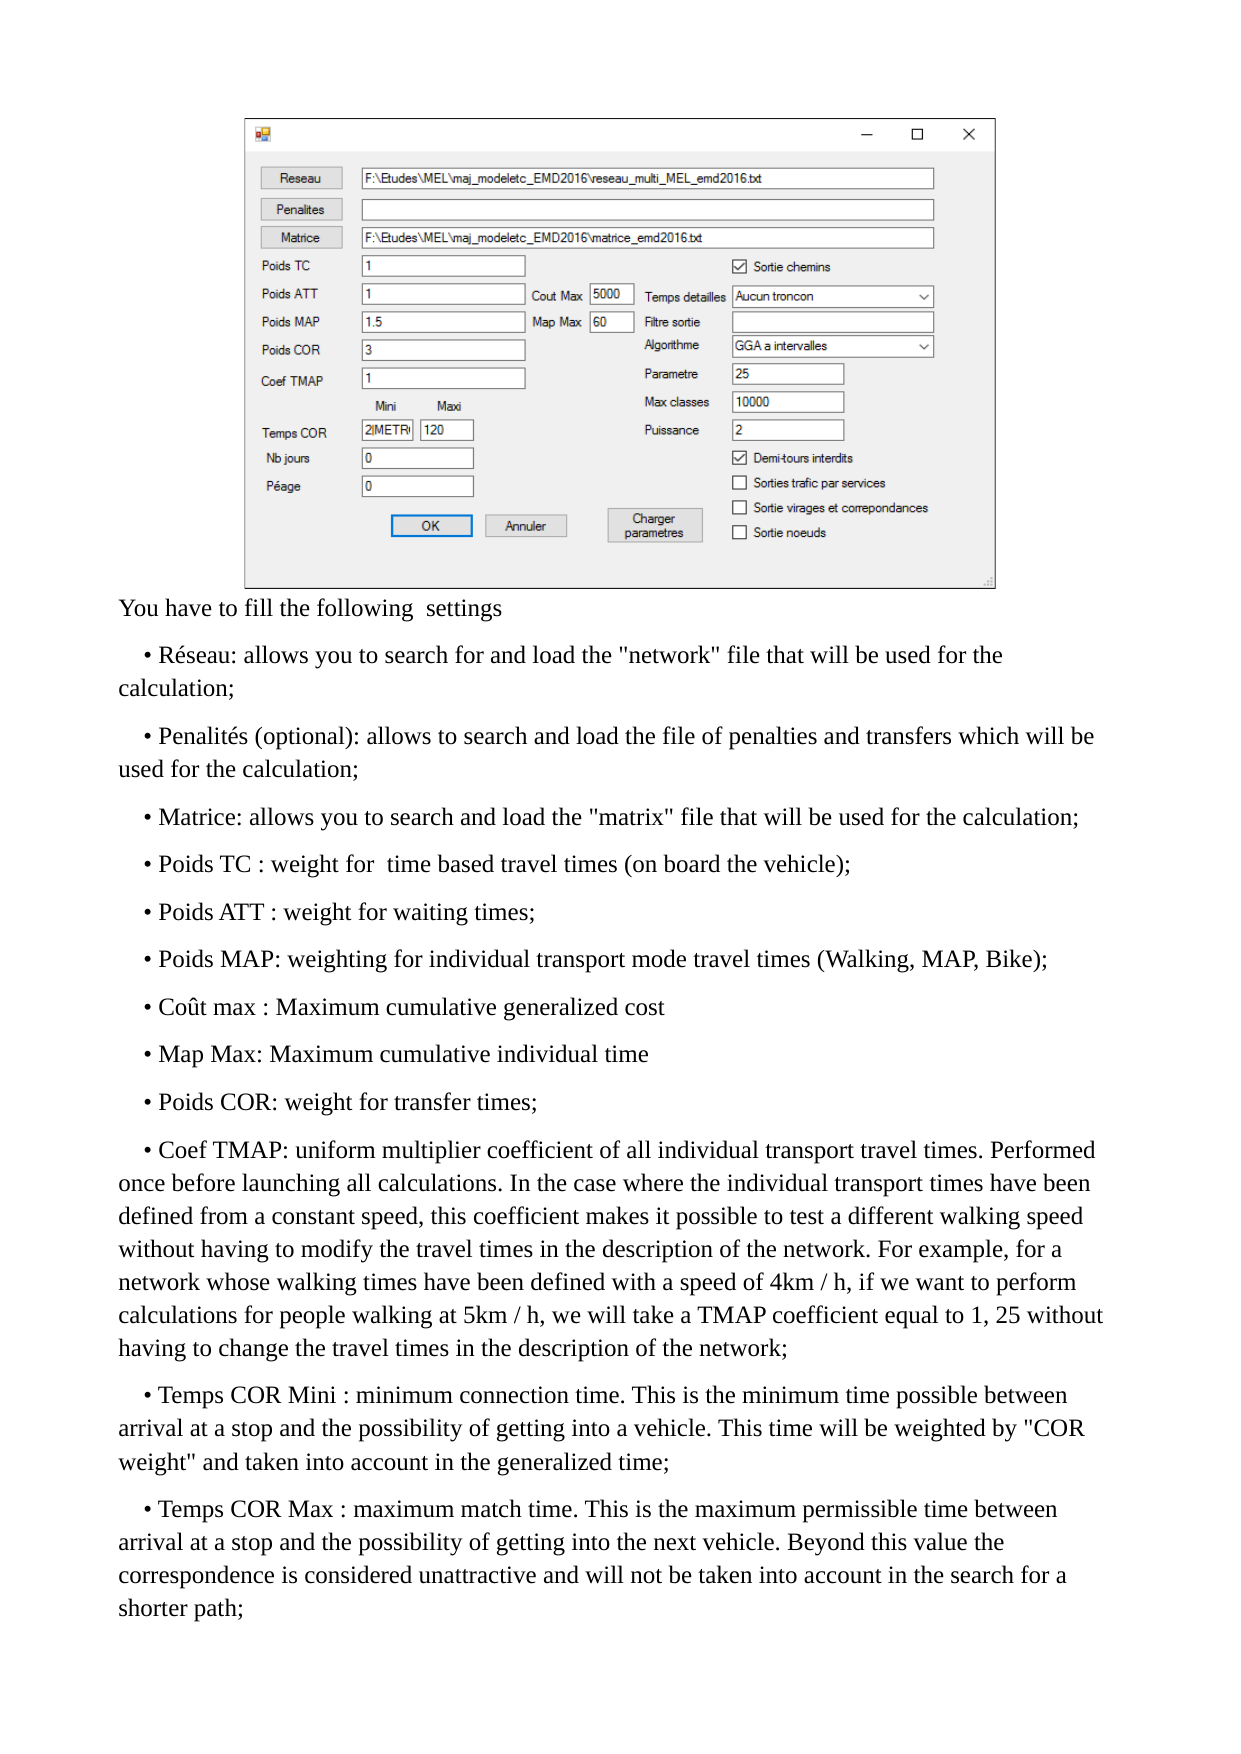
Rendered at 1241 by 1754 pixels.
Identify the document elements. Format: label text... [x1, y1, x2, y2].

text • Poids ATT : weight for waiting times; [118, 897, 1122, 926]
text • Poids COR: weight for transfer times; [118, 1087, 1122, 1116]
text • Map Max: Maximum cumulative individual time [118, 1039, 1122, 1068]
text • Temps COR Max : maximum match time. This is the maximum permissible time between arrival at a stop and the possibility of getting into the next vehicle. Beyond this value the correspondence is considered unattractive and will not be taken into account in the search for a shorter path; [118, 1494, 1122, 1622]
text • Coef TMAP: uniform multiplier coefficient of all individual transport travel times. Performed once before launching all calculations. In the case where the individual transport times have been defined from a constant speed, this coefficient makes it possible to test a different walking speed without having to modify the travel times in the description of the network. For example, for a network whose walking times have been defined with a speed of 4km / h, if we want to perform calculations for people walking at 5km / h, we will take a TMAP coefficient equal to 1, 25 without having to change the travel times in the description of the network; [118, 1135, 1122, 1362]
text • Matrice: allows you to search and load the "matrix" file that will be used for the calculation; [118, 802, 1122, 830]
text • Poids MAP: weighting for individual transport mode travel times (Walking, MAP, Bike); [118, 944, 1122, 973]
text • Réseau: allows you to search for and load the "network" file that will be used for the calculation; [118, 640, 1122, 702]
text You have to fill the following settings [118, 118, 1122, 621]
text • Temps COR Mini : minimum connection time. This is the minimum time possible between arrival at a stop and the possibility of getting into a vehicle. This time will be weighted by "COR weight" and taken into account in the generalized time; [118, 1381, 1122, 1475]
text • Poids TC : weight for time based travel times (on board the vehicle); [118, 849, 1122, 878]
text • Penalités (optional): allows to search and load the file of penalties and transfers which will be used for the calculation; [118, 721, 1122, 783]
text • Coût max : Maximum cumulative generalized cost [118, 992, 1122, 1021]
picture [244, 118, 996, 589]
